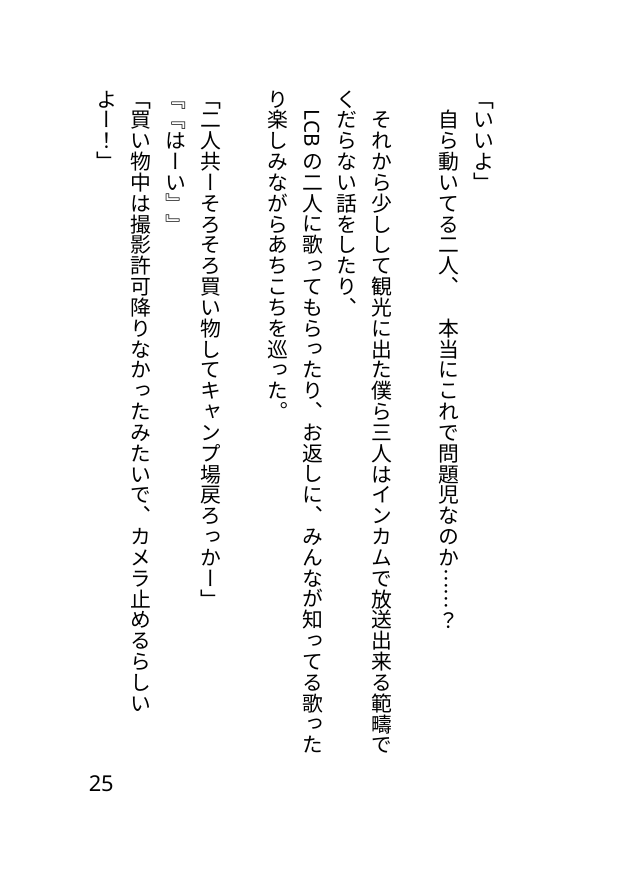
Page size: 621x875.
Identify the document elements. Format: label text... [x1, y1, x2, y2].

text 『『はーい』』 [161, 88, 191, 768]
text 「買い物中は撮影許可降りなかったみたいで、カメラ止めるらしいよー！」 [91, 88, 156, 768]
text 自ら動いてる二人、 本当にこれで問題児なのか……？ [434, 88, 464, 768]
text 「二人共ーそろそろ買い物してキャンプ場戻ろっかー」 [195, 88, 226, 768]
text 「いいよ」 [469, 88, 499, 768]
text それから少しして観光に出た僕ら三人はインカムで放送出来る範疇でくだらない話をしたり、 [332, 88, 397, 768]
text 「スイマセン、自分たちでやりたいです。やり方教えてもらっていいですか？」 [503, 88, 532, 768]
text LCBの二人に歌ってもらったり、お返しに、みんなが知ってる歌ったり楽しみながらあちこちを巡った。 [263, 88, 328, 768]
